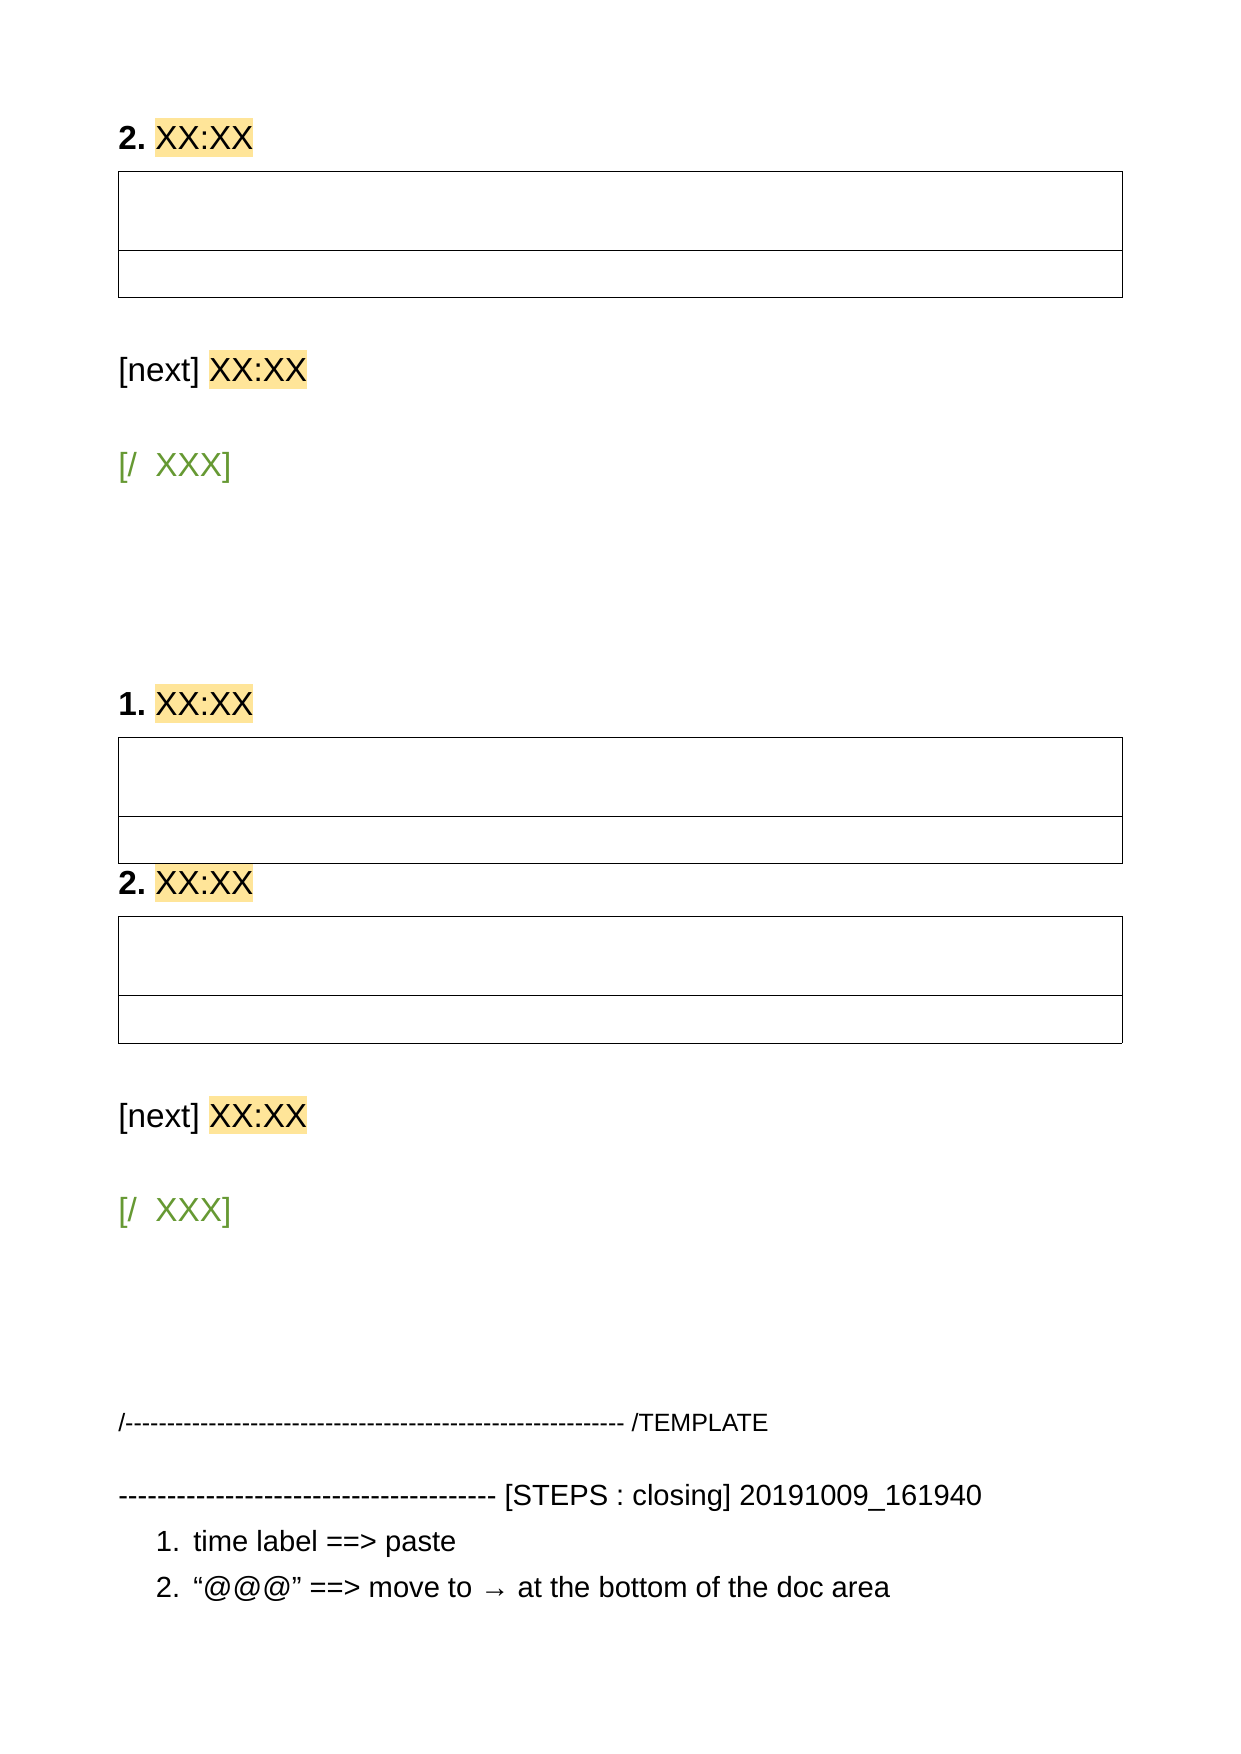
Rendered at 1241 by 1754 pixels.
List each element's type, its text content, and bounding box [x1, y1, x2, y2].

text [/ XXX] [118, 445, 1122, 483]
text [/ XXX] [118, 1190, 1122, 1228]
text 2. XX:XX [118, 864, 1122, 902]
text /------------------------------------------------------------ /TEMPLATE [118, 1408, 1122, 1437]
list “@@@” ==> move to → at the bottom of the doc area [156, 1571, 1122, 1604]
table_header [119, 172, 1122, 250]
text 1. XX:XX [118, 684, 1122, 723]
table_cell [119, 251, 1122, 297]
text [next] XX:XX [118, 1096, 1122, 1134]
list time label ==> paste [156, 1524, 1122, 1558]
table_cell [119, 817, 1122, 863]
table_cell [119, 996, 1122, 1043]
text --------------------------------------- [STEPS : closing] 20191009_161940 [118, 1478, 1122, 1512]
table_header [119, 917, 1122, 995]
table_header [119, 738, 1122, 816]
text 2. XX:XX [118, 118, 1122, 157]
text [next] XX:XX [118, 350, 1122, 389]
